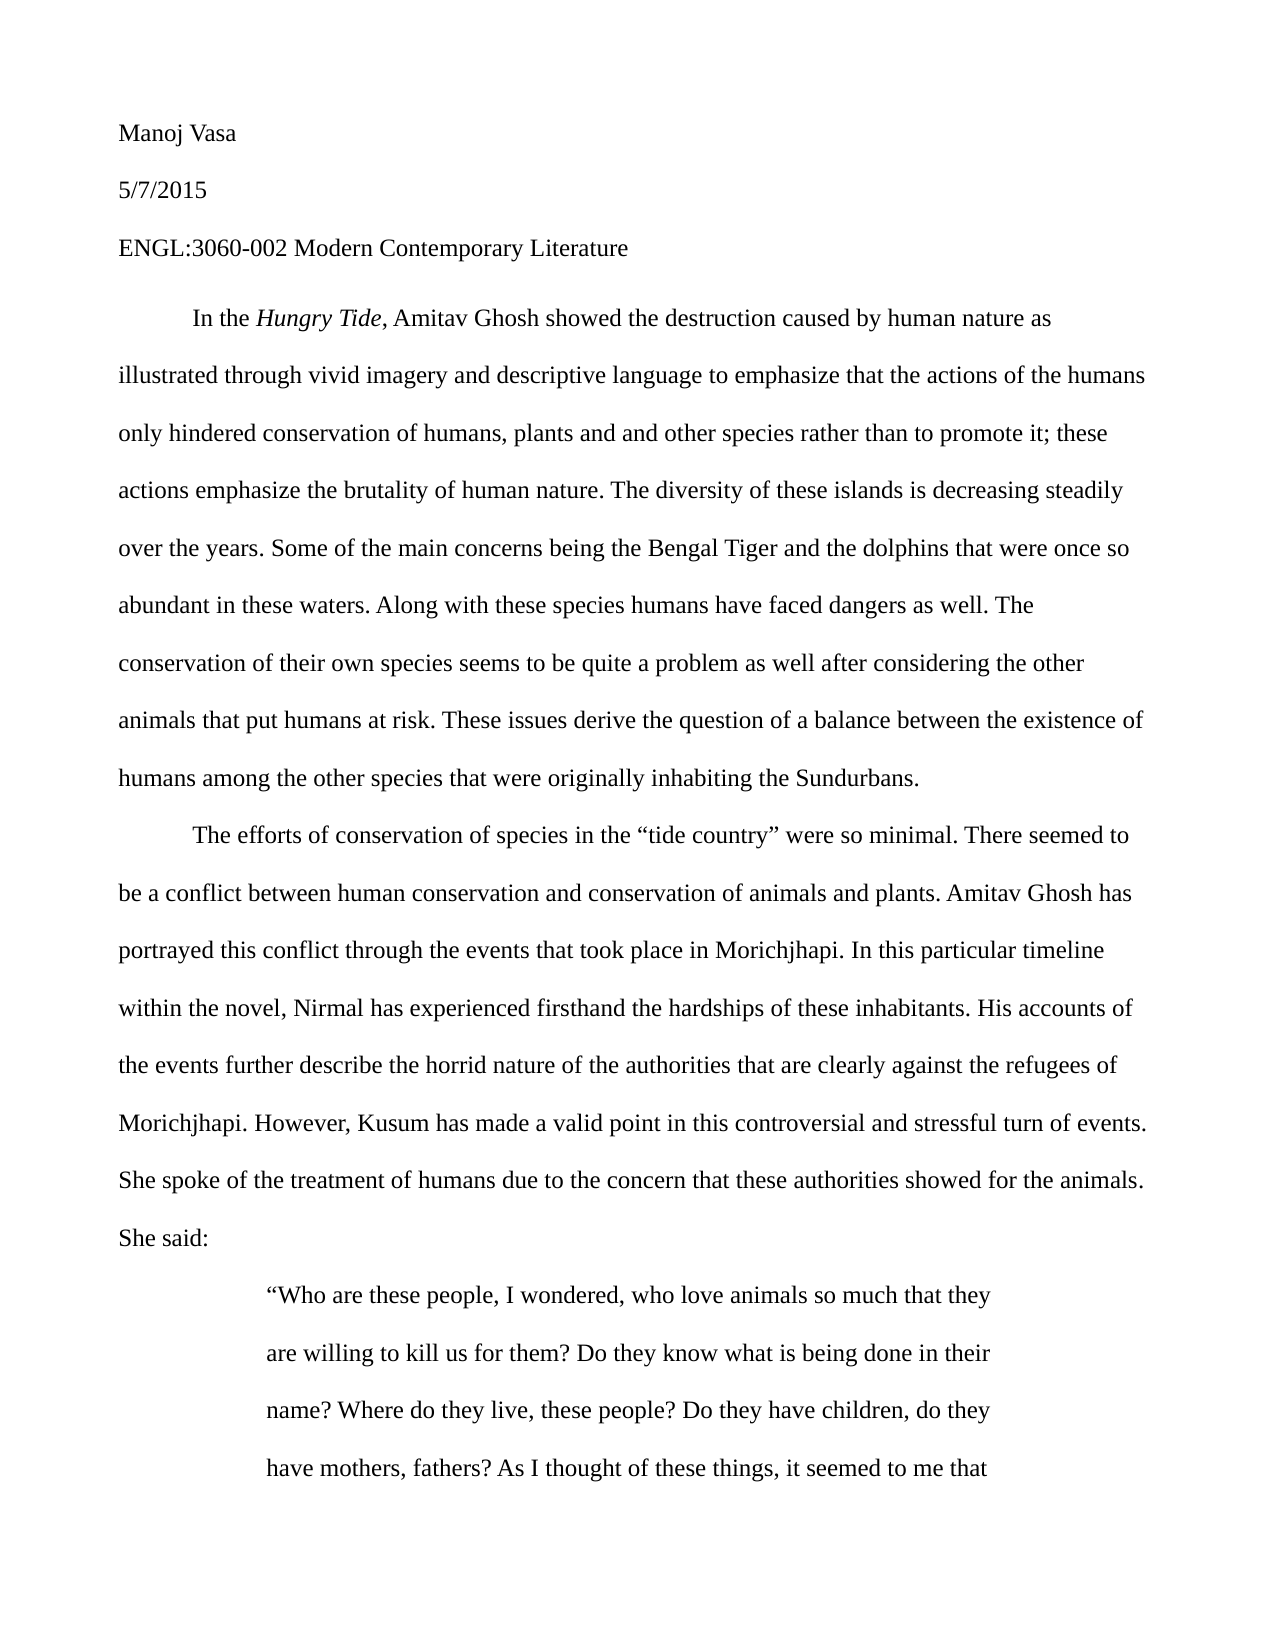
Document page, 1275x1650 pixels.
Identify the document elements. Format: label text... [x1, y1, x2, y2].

text “Who are these people, I wondered, who love animals so much that they are willing to kill us for them? Do they know what is being done in their name? Where do they live, these people? Do they have children, do they have mothers, fathers? As I thought of these things, it seemed to me that [266, 1281, 1007, 1482]
text In the Hungry Tide, Amitav Ghosh showed the destruction caused by human nature as illustrated through vivid imagery and descriptive language to emphasize that the actions of the humans only hindered conservation of humans, plants and and other species rather than to promote it; these actions emphasize the brutality of human nature. The diversity of these islands is decreasing steadily over the years. Some of the main concerns being the Bengal Tiger and the dolphins that were once so abundant in these waters. Along with these species humans have faced dangers as well. The conservation of their own species seems to be quite a problem as well after considering the other animals that put humans at risk. These issues derive the question of a balance between the existence of humans among the other species that were originally inhabiting the Sundurbans. [118, 303, 1157, 792]
text ENGL:3060-002 Modern Contemporary Literature [118, 233, 1157, 262]
text The efforts of conservation of species in the “tide country” were so minimal. There seemed to be a conflict between human conservation and conservation of animals and plants. Amitav Ghosh has portrayed this conflict through the events that took place in Morichjhapi. In this particular timeline within the novel, Nirmal has experienced firsthand the hardships of these inhabitants. His accounts of the events further describe the horrid nature of the authorities that are clearly against the refugees of Morichjhapi. However, Kusum has made a valid point in this controversial and stressful turn of events. She spoke of the treatment of humans due to the concern that these authorities showed for the animals. She said: [118, 821, 1157, 1252]
text Manoj Vasa [118, 118, 1157, 147]
text 5/7/2015 [118, 176, 1157, 204]
